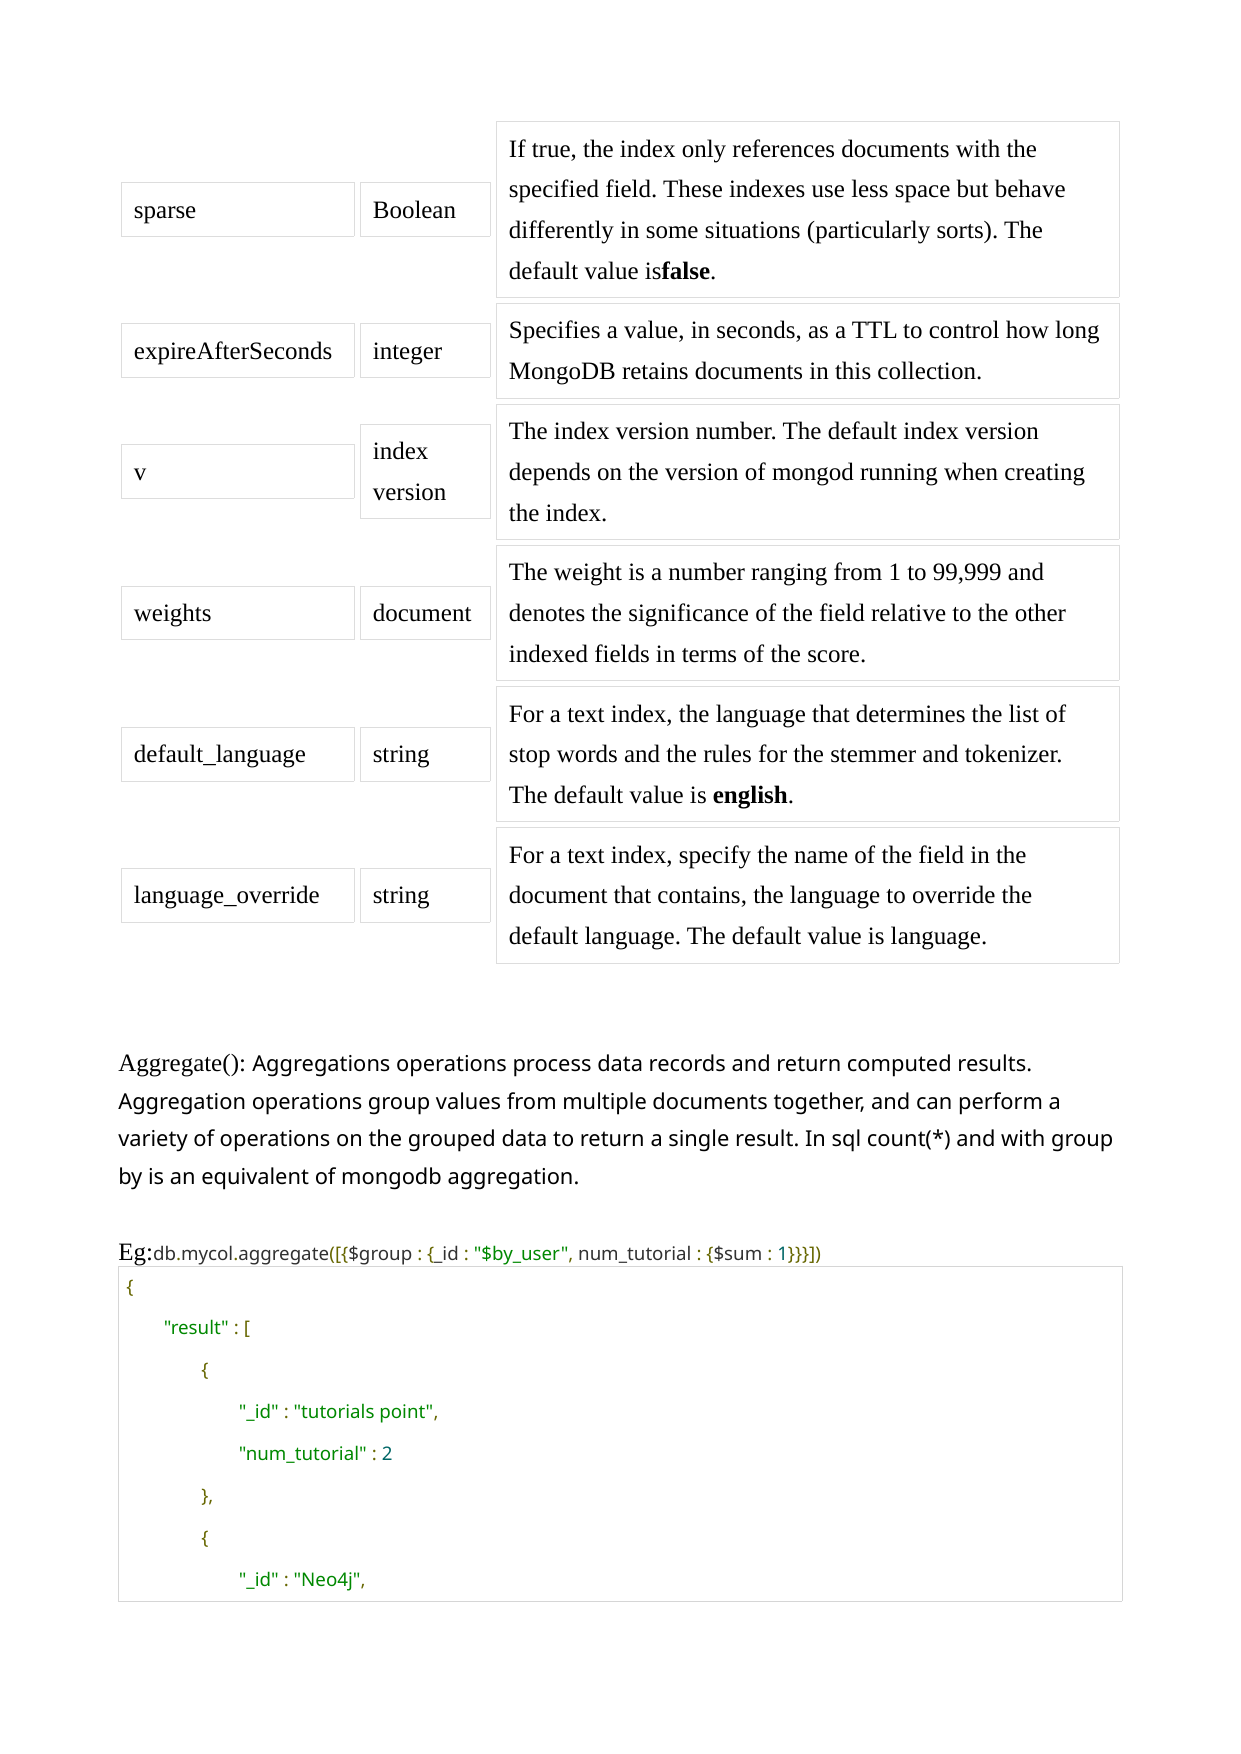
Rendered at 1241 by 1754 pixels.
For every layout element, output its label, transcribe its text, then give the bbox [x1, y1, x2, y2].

text { [119, 1517, 1122, 1551]
text "result" : [ [119, 1307, 1122, 1341]
text { [119, 1267, 1122, 1299]
text }, [119, 1475, 1122, 1509]
table_cell The weight is a number ranging from 1 to 99,999 and denotes the significance of the field relative to the other indexed fields in terms of the score. [493, 542, 1122, 683]
table_cell weights [118, 542, 357, 683]
table_cell For a text index, specify the name of the field in the document that contains, the language to override the default language. The default value is language. [493, 824, 1122, 966]
table_cell document [357, 542, 493, 683]
table_cell integer [357, 300, 493, 401]
text "num_tutorial" : 2 [119, 1433, 1122, 1467]
table_cell Boolean [357, 118, 493, 300]
table_cell The index version number. The default index version depends on the version of mongod running when creating the index. [493, 401, 1122, 542]
table_cell index version [357, 401, 493, 542]
text Aggregate(): Aggregations operations process data records and return computed results. Aggregation operations group values from multiple documents together, and can perform a variety of operations on the grouped data to return a single result. In sql count(*) and with group by is an equivalent of mongodb aggregation. [118, 1041, 1122, 1191]
text { [119, 1349, 1122, 1383]
text "_id" : "tutorials point", [119, 1391, 1122, 1425]
text Eg:db.mycol.aggregate([{$group : {_id : "$by_user", num_tutorial : {$sum : 1}}}]) [118, 1228, 1122, 1266]
table_cell string [357, 683, 493, 824]
table_cell Specifies a value, in seconds, as a TTL to control how long MongoDB retains documents in this collection. [493, 300, 1122, 401]
table_cell v [118, 401, 357, 542]
table_cell sparse [118, 118, 357, 300]
text "_id" : "Neo4j", [119, 1559, 1122, 1601]
table_cell If true, the index only references documents with the specified field. These indexes use less space but behave differently in some situations (particularly sorts). The default value isfalse. [493, 118, 1122, 300]
table_cell expireAfterSeconds [118, 300, 357, 401]
table_cell For a text index, the language that determines the list of stop words and the rules for the stemmer and tokenizer. The default value is english. [493, 683, 1122, 824]
table_cell default_language [118, 683, 357, 824]
table_cell language_override [118, 824, 357, 966]
table_cell string [357, 824, 493, 966]
